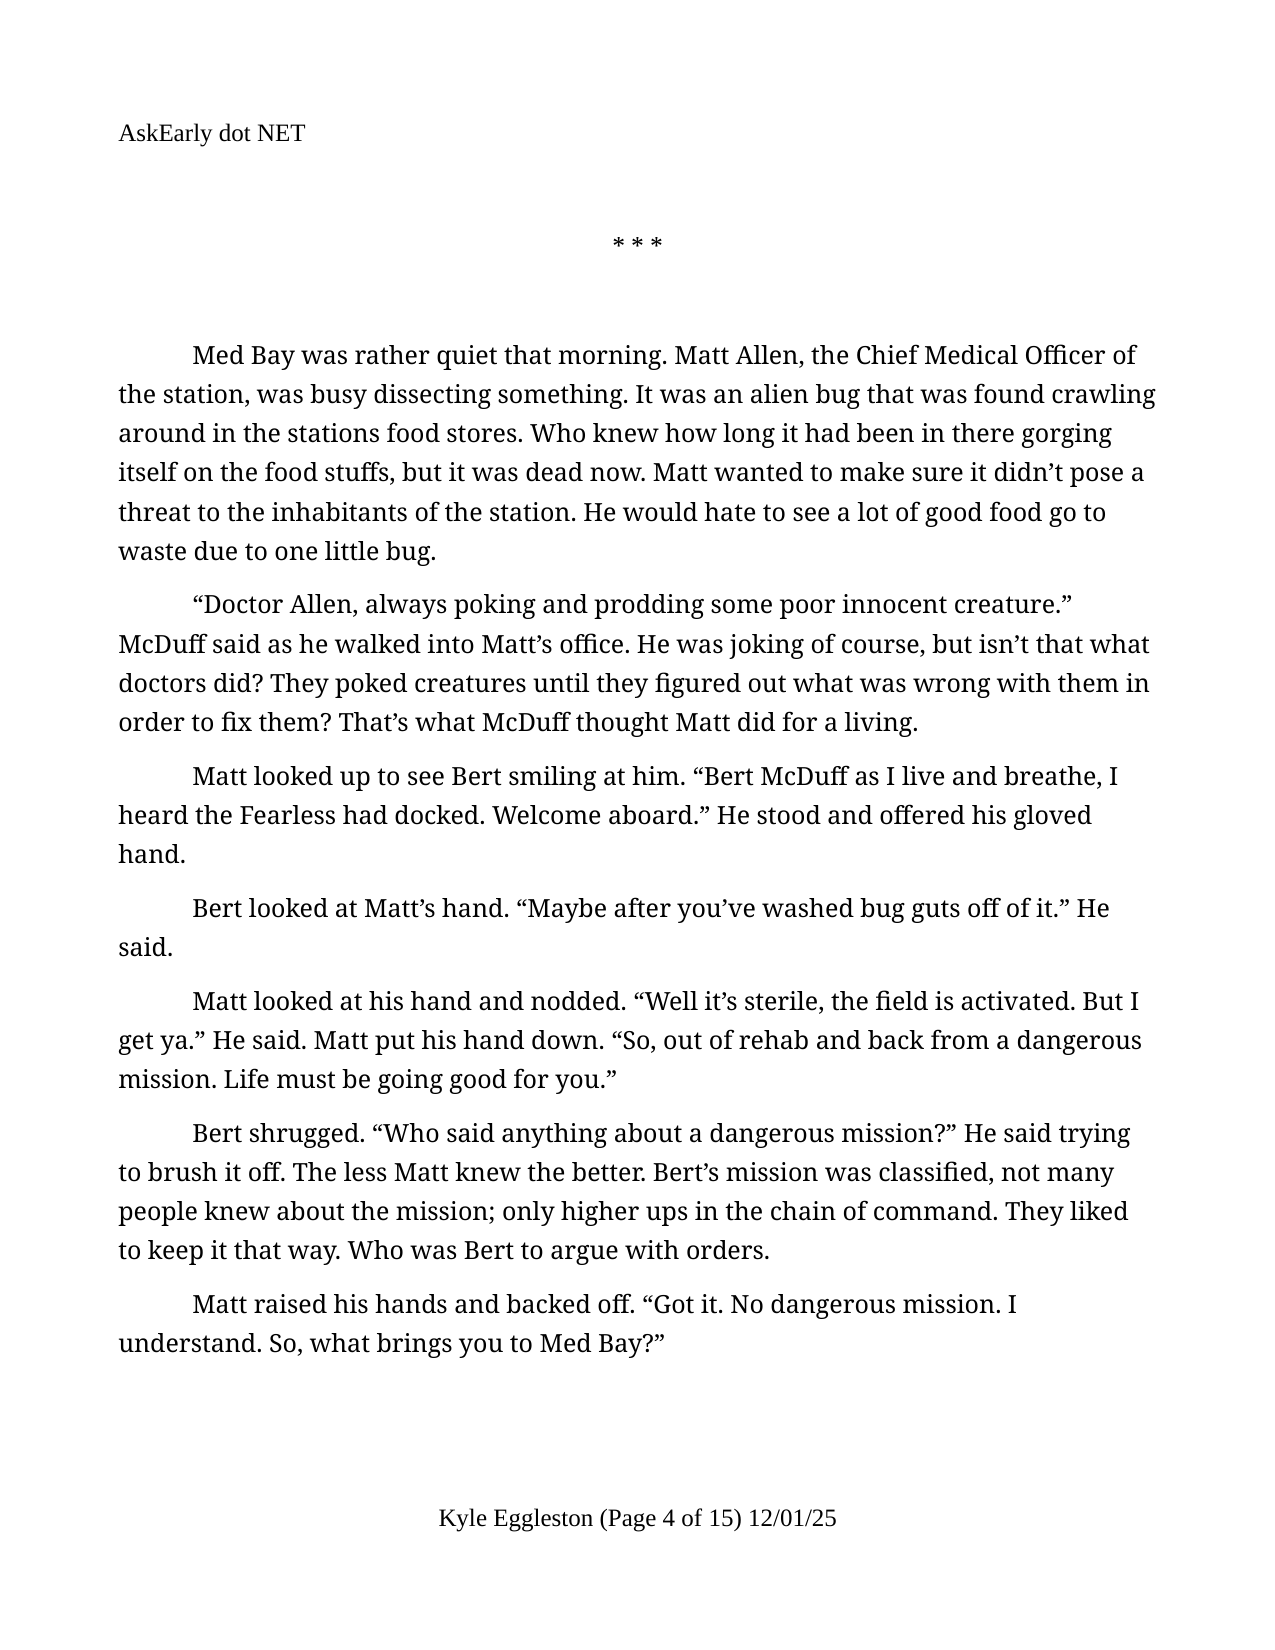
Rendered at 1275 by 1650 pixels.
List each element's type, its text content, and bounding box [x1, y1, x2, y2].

text Bert looked at Matt’s hand. “Maybe after you’ve washed bug guts off of it.” He said. [118, 891, 1157, 964]
text Bert shrugged. “Who said anything about a dangerous mission?” He said trying to brush it off. The less Matt knew the better. Bert’s mission was classified, not many people knew about the mission; only higher ups in the chain of command. They liked to keep it that way. Who was Bert to argue with orders. [118, 1116, 1157, 1267]
text Matt raised his hands and backed off. “Got it. No dangerous mission. I understand. So, what brings you to Med Bay?” [118, 1287, 1157, 1360]
text * * * [118, 230, 1157, 264]
text Med Bay was rather quiet that morning. Matt Allen, the Chief Medical Officer of the station, was busy dissecting something. It was an alien bug that was found crawling around in the stations food stores. Who knew how long it had been in there gorging itself on the food stuffs, but it was dead now. Matt wanted to make sure it didn’t pose a threat to the inhabitants of the station. He would hate to see a lot of good food go to waste due to one little bug. [118, 338, 1157, 567]
text Matt looked at his hand and nodded. “Well it’s sterile, the field is activated. But I get ya.” He said. Matt put his hand down. “So, out of rehab and back from a dangerous mission. Life must be going good for you.” [118, 983, 1157, 1096]
text “Doctor Allen, always poking and prodding some poor innocent creature.” McDuff said as he walked into Matt’s office. He was joking of course, but isn’t that what doctors did? They poked creatures until they figured out what was wrong with them in order to fix them? That’s what McDuff thought Matt did for a living. [118, 587, 1157, 739]
text Matt looked up to see Bert smiling at him. “Bert McDuff as I live and breathe, I heard the Fearless had docked. Welcome aboard.” He stood and offered his gloved hand. [118, 758, 1157, 871]
